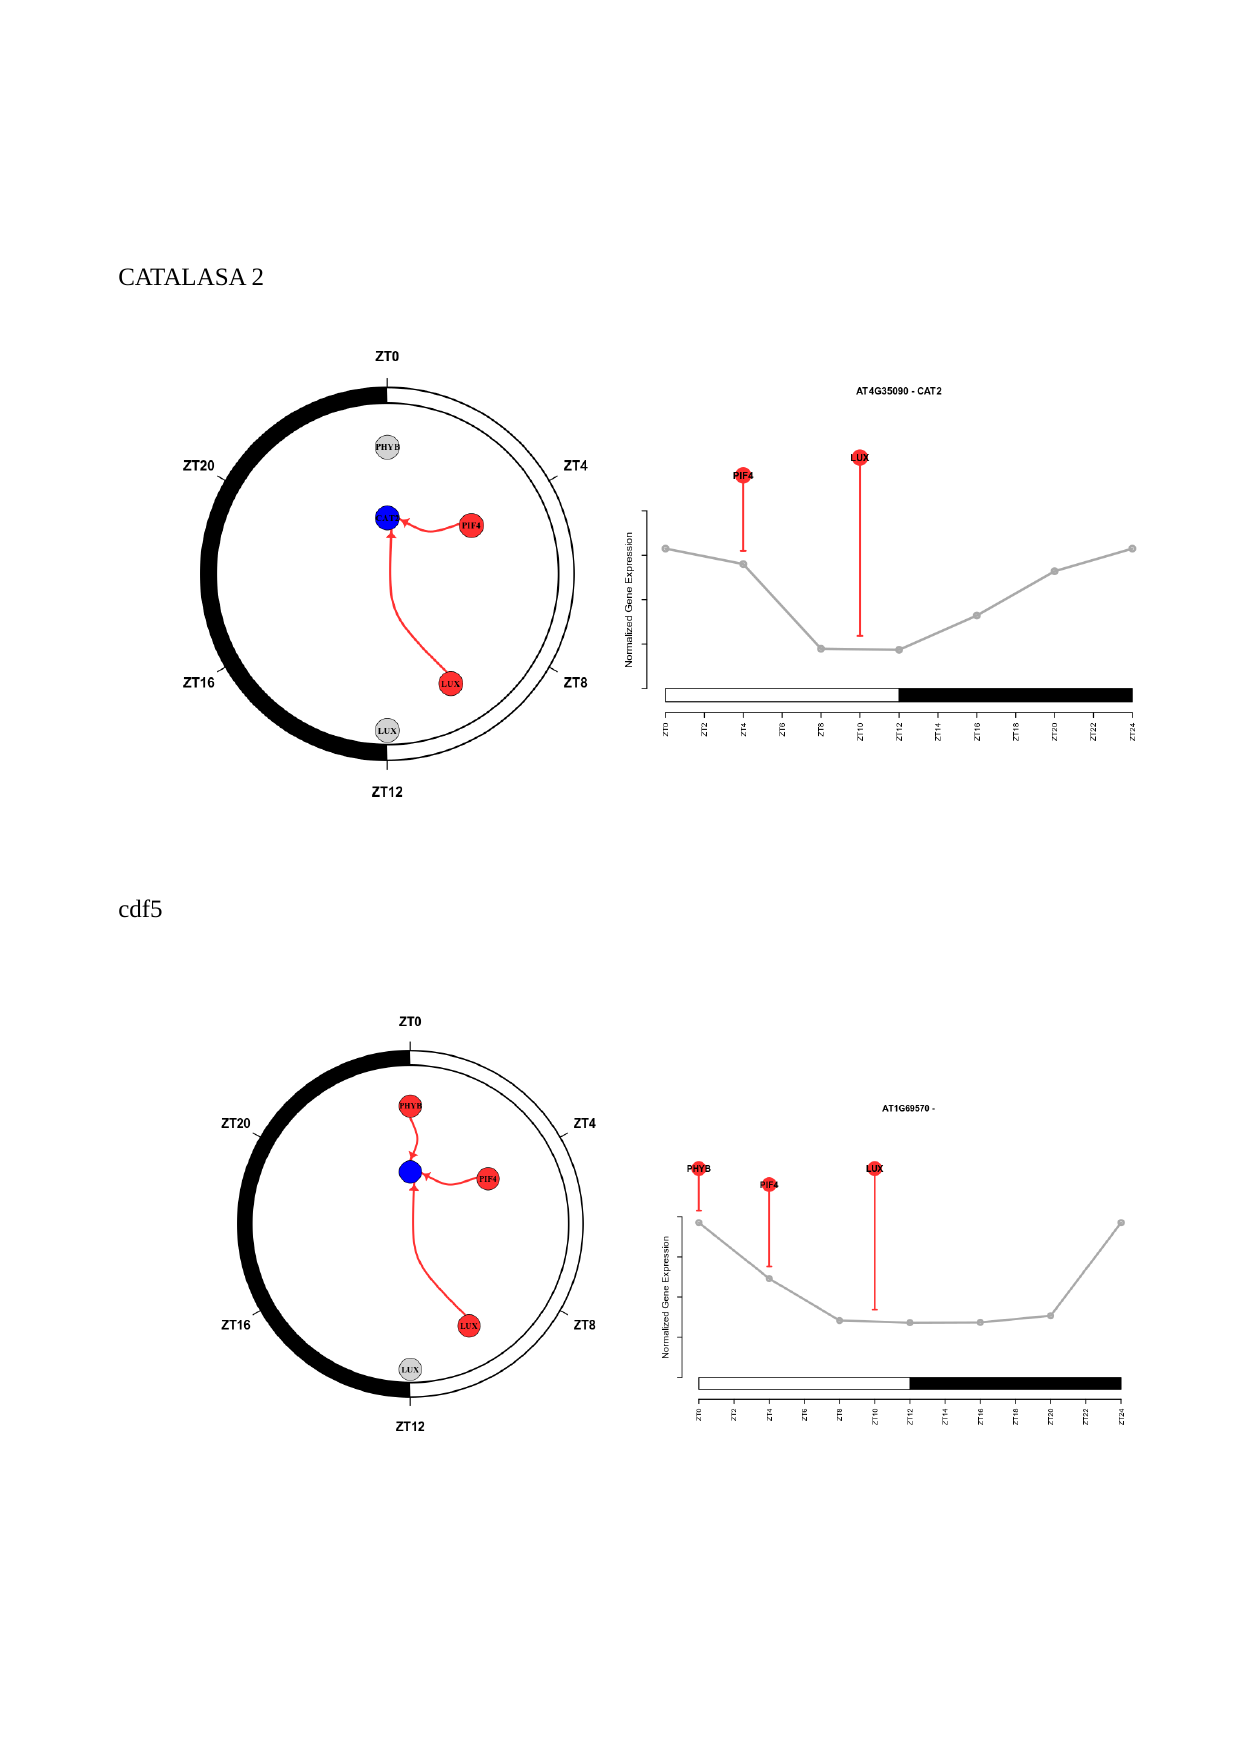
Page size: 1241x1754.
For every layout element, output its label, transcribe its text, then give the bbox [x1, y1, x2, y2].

picture [646, 1090, 1156, 1452]
picture [186, 999, 634, 1448]
text cdf5 [118, 894, 1122, 923]
picture [145, 332, 1171, 815]
text CATALASA 2 [118, 262, 1122, 291]
